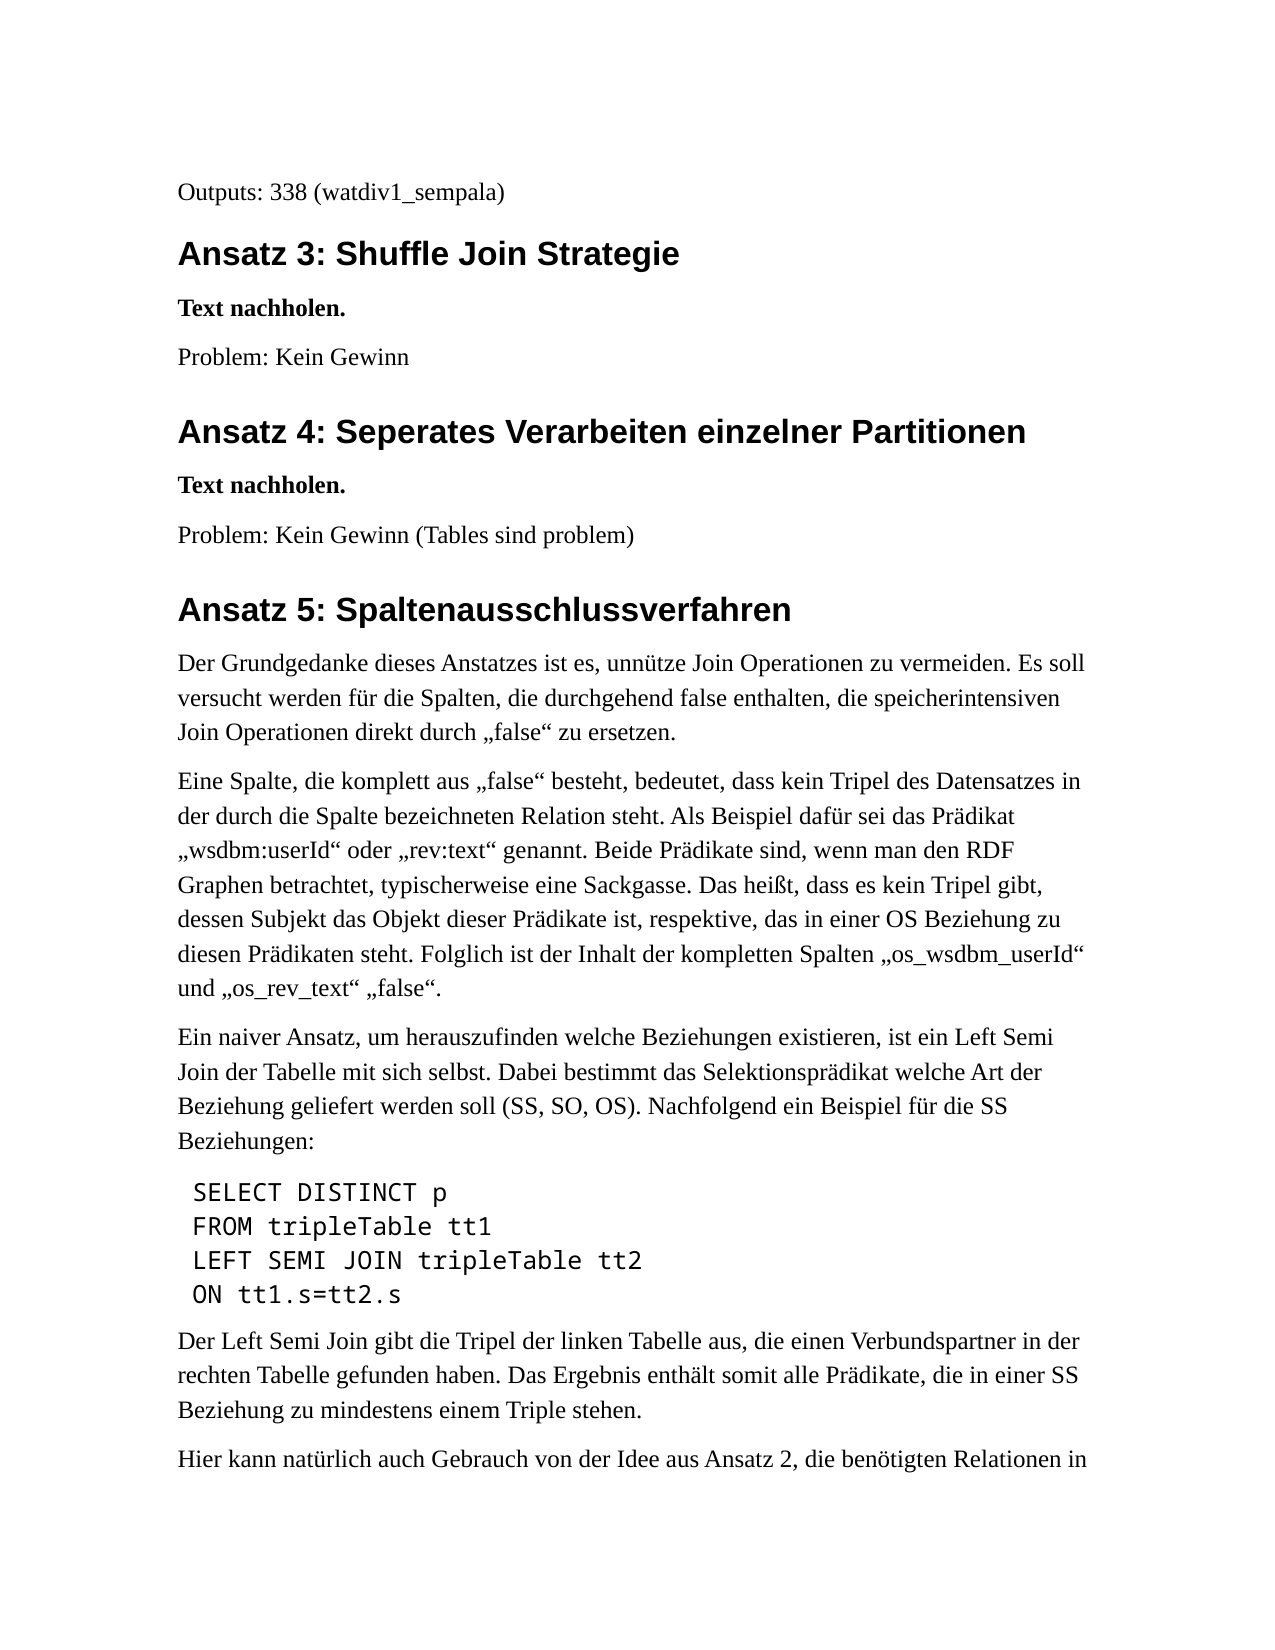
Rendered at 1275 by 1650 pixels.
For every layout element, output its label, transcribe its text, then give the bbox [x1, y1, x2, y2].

text FROM tripleTable tt1 [192, 1209, 1098, 1243]
text Text nachholen. [177, 471, 1098, 499]
text Problem: Kein Gewinn (Tables sind problem) [177, 520, 1098, 548]
subtitle Ansatz 5: Spaltenausschlussverfahren [177, 589, 1098, 628]
text Der Left Semi Join gibt die Tripel der linken Tabelle aus, die einen Verbundspartner in der rechten Tabelle gefunden haben. Das Ergebnis enthält somit alle Prädikate, die in einer SS Beziehung zu mindestens einem Triple stehen. [177, 1326, 1098, 1424]
subtitle Ansatz 4: Seperates Verarbeiten einzelner Partitionen [177, 412, 1098, 450]
text ON tt1.s=tt2.s [192, 1277, 1098, 1311]
text Outputs: 338 (watdiv1_sempala) [177, 177, 1098, 206]
subtitle Ansatz 3: Shuffle Join Strategie [177, 234, 1098, 273]
text Problem: Kein Gewinn [177, 342, 1098, 371]
text Der Grundgedanke dieses Anstatzes ist es, unnütze Join Operationen zu vermeiden. Es soll versucht werden für die Spalten, die durchgehend false enthalten, die speicherintensiven Join Operationen direkt durch „false“ zu ersetzen. [177, 648, 1098, 746]
text Text nachholen. [177, 293, 1098, 322]
text Hier kann natürlich auch Gebrauch von der Idee aus Ansatz 2, die benötigten Relationen in [177, 1444, 1098, 1473]
text SELECT DISTINCT p [192, 1175, 1098, 1209]
text Eine Spalte, die komplett aus „false“ besteht, bedeutet, dass kein Tripel des Datensatzes in der durch die Spalte bezeichneten Relation steht. Als Beispiel dafür sei das Prädikat „wsdbm:userId“ oder „rev:text“ genannt. Beide Prädikate sind, wenn man den RDF Graphen betrachtet, typischerweise eine Sackgasse. Das heißt, dass es kein Tripel gibt, dessen Subjekt das Objekt dieser Prädikate ist, respektive, das in einer OS Beziehung zu diesen Prädikaten steht. Folglich ist der Inhalt der kompletten Spalten „os_wsdbm_userId“ und „os_rev_text“ „false“. [177, 766, 1098, 1002]
text Ein naiver Ansatz, um herauszufinden welche Beziehungen existieren, ist ein Left Semi Join der Tabelle mit sich selbst. Dabei bestimmt das Selektionsprädikat welche Art der Beziehung geliefert werden soll (SS, SO, OS). Nachfolgend ein Beispiel für die SS Beziehungen: [177, 1022, 1098, 1154]
text LEFT SEMI JOIN tripleTable tt2 [192, 1243, 1098, 1277]
